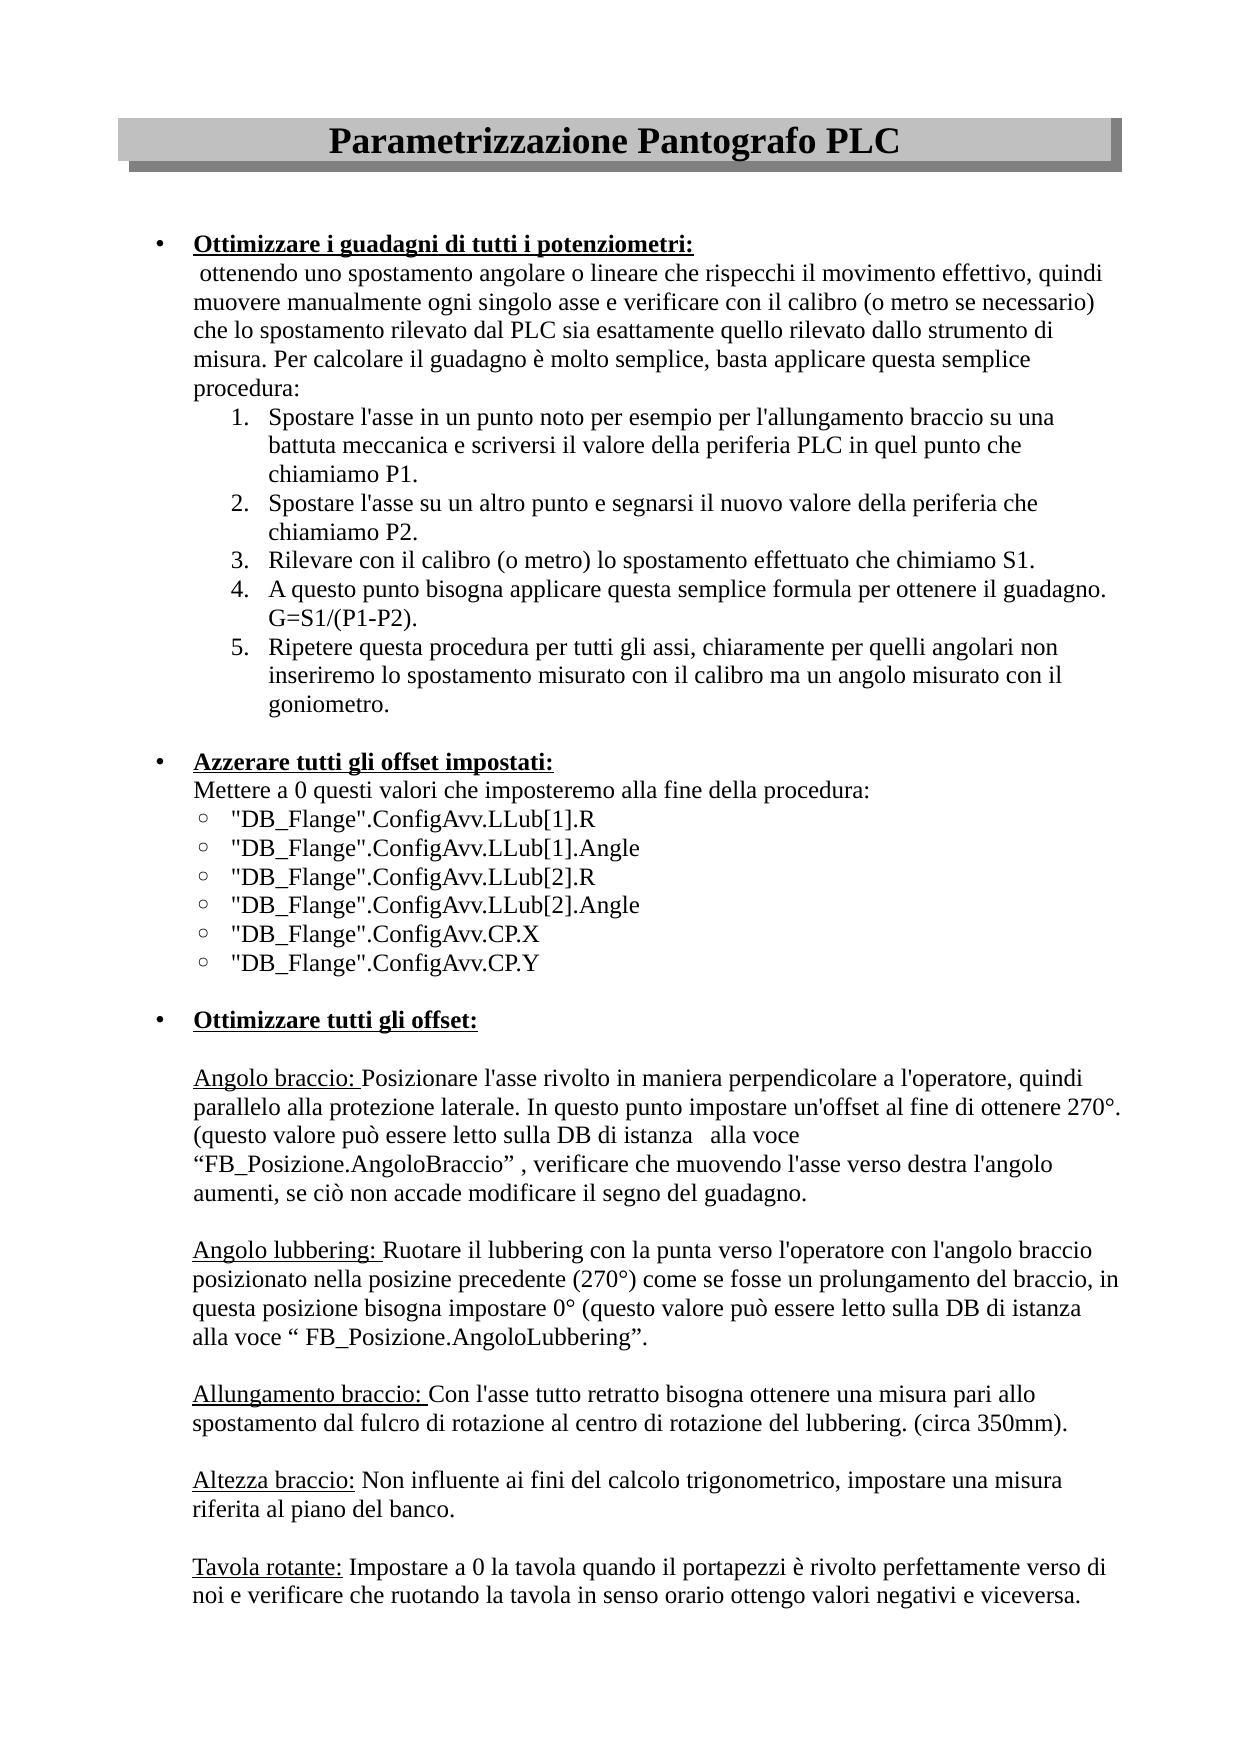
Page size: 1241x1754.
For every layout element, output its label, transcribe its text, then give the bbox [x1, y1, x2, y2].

list Angolo braccio: Posizionare l'asse rivolto in maniera perpendicolare a l'operatore, quindi parallelo alla protezione laterale. In questo punto impostare un'offset al fine di ottenere 270°. (questo valore può essere letto sulla DB di istanza alla voce “FB_Posizione.AngoloBraccio” , verificare che muovendo l'asse verso destra l'angolo aumenti, se ciò non accade modificare il segno del guadagno. [156, 1063, 1122, 1207]
list "DB_Flange".ConfigAvv.LLub[2].Angle [193, 891, 1122, 919]
text Parametrizzazione Pantografo PLC [118, 118, 1111, 161]
list ottenendo uno spostamento angolare o lineare che rispecchi il movimento effettivo, quindi muovere manualmente ogni singolo asse e verificare con il calibro (o metro se necessario) che lo spostamento rilevato dal PLC sia esattamente quello rilevato dallo strumento di misura. Per calcolare il guadagno è molto semplice, basta applicare questa semplice procedura: [156, 258, 1122, 402]
list A questo punto bisogna applicare questa semplice formula per ottenere il guadagno. G=S1/(P1-P2). [231, 574, 1122, 632]
list "DB_Flange".ConfigAvv.CP.Y [193, 948, 1122, 977]
list "DB_Flange".ConfigAvv.LLub[2].R [193, 862, 1122, 891]
text Angolo lubbering: Ruotare il lubbering con la punta verso l'operatore con l'angolo braccio posizionato nella posizine precedente (270°) come se fosse un prolungamento del braccio, in questa posizione bisogna impostare 0° (questo valore può essere letto sulla DB di istanza alla voce “ FB_Posizione.AngoloLubbering”. [118, 1236, 1122, 1351]
list Ottimizzare i guadagni di tutti i potenziometri: [156, 229, 1122, 258]
text Altezza braccio: Non influente ai fini del calcolo trigonometrico, impostare una misura riferita al piano del banco. [118, 1466, 1122, 1523]
list "DB_Flange".ConfigAvv.LLub[1].Angle [193, 833, 1122, 862]
list Spostare l'asse in un punto noto per esempio per l'allungamento braccio su una battuta meccanica e scriversi il valore della periferia PLC in quel punto che chiamiamo P1. [231, 402, 1122, 488]
list Rilevare con il calibro (o metro) lo spostamento effettuato che chimiamo S1. [231, 546, 1122, 574]
text Tavola rotante: Impostare a 0 la tavola quando il portapezzi è rivolto perfettamente verso di noi e verificare che ruotando la tavola in senso orario ottengo valori negativi e viceversa. [118, 1552, 1122, 1609]
list Spostare l'asse su un altro punto e segnarsi il nuovo valore della periferia che chiamiamo P2. [231, 488, 1122, 546]
list "DB_Flange".ConfigAvv.LLub[1].R [193, 804, 1122, 833]
text Allungamento braccio: Con l'asse tutto retratto bisogna ottenere una misura pari allo spostamento dal fulcro di rotazione al centro di rotazione del lubbering. (circa 350mm). [118, 1379, 1122, 1437]
list Ripetere questa procedura per tutti gli assi, chiaramente per quelli angolari non inseriremo lo spostamento misurato con il calibro ma un angolo misurato con il goniometro. [231, 632, 1122, 718]
list "DB_Flange".ConfigAvv.CP.X [193, 919, 1122, 948]
list Ottimizzare tutti gli offset: [156, 1006, 1122, 1034]
list Mettere a 0 questi valori che imposteremo alla fine della procedura: [156, 776, 1122, 804]
list Azzerare tutti gli offset impostati: [156, 747, 1122, 776]
